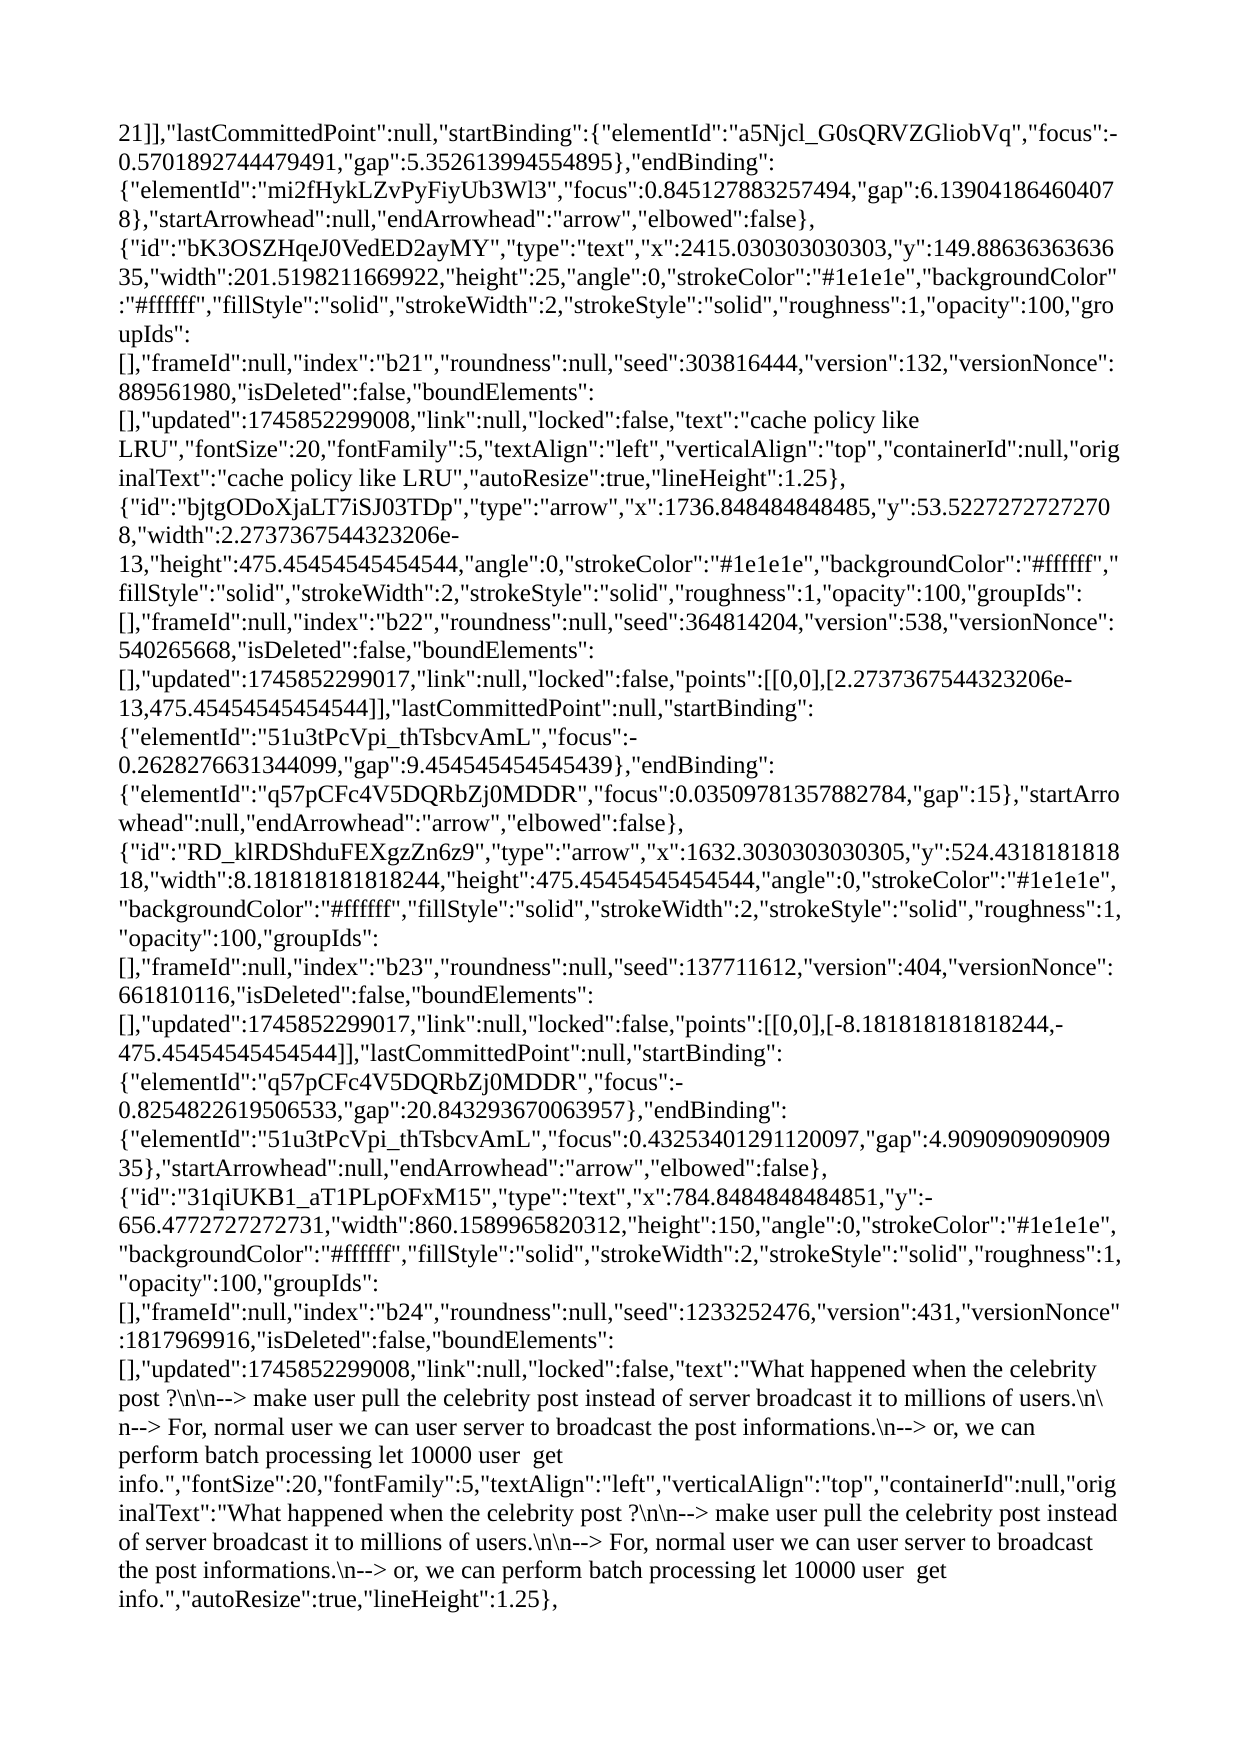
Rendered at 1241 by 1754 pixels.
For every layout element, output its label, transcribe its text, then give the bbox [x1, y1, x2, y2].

text 21]],"lastCommittedPoint":null,"startBinding":{"elementId":"a5Njcl_G0sQRVZGliobVq","focus":-0.5701892744479491,"gap":5.352613994554895},"endBinding":{"elementId":"mi2fHykLZvPyFiyUb3Wl3","focus":0.845127883257494,"gap":6.139041864604078},"startArrowhead":null,"endArrowhead":"arrow","elbowed":false},{"id":"bK3OSZHqeJ0VedED2ayMY","type":"text","x":2415.030303030303,"y":149.8863636363635,"width":201.5198211669922,"height":25,"angle":0,"strokeColor":"#1e1e1e","backgroundColor":"#ffffff","fillStyle":"solid","strokeWidth":2,"strokeStyle":"solid","roughness":1,"opacity":100,"groupIds":[],"frameId":null,"index":"b21","roundness":null,"seed":303816444,"version":132,"versionNonce":889561980,"isDeleted":false,"boundElements":[],"updated":1745852299008,"link":null,"locked":false,"text":"cache policy like LRU","fontSize":20,"fontFamily":5,"textAlign":"left","verticalAlign":"top","containerId":null,"originalText":"cache policy like LRU","autoResize":true,"lineHeight":1.25},{"id":"bjtgODoXjaLT7iSJ03TDp","type":"arrow","x":1736.848484848485,"y":53.52272727272708,"width":2.2737367544323206e-13,"height":475.45454545454544,"angle":0,"strokeColor":"#1e1e1e","backgroundColor":"#ffffff","fillStyle":"solid","strokeWidth":2,"strokeStyle":"solid","roughness":1,"opacity":100,"groupIds":[],"frameId":null,"index":"b22","roundness":null,"seed":364814204,"version":538,"versionNonce":540265668,"isDeleted":false,"boundElements":[],"updated":1745852299017,"link":null,"locked":false,"points":[[0,0],[2.2737367544323206e-13,475.45454545454544]],"lastCommittedPoint":null,"startBinding":{"elementId":"51u3tPcVpi_thTsbcvAmL","focus":-0.2628276631344099,"gap":9.454545454545439},"endBinding":{"elementId":"q57pCFc4V5DQRbZj0MDDR","focus":0.03509781357882784,"gap":15},"startArrowhead":null,"endArrowhead":"arrow","elbowed":false},{"id":"RD_klRDShduFEXgzZn6z9","type":"arrow","x":1632.3030303030305,"y":524.431818181818,"width":8.181818181818244,"height":475.45454545454544,"angle":0,"strokeColor":"#1e1e1e","backgroundColor":"#ffffff","fillStyle":"solid","strokeWidth":2,"strokeStyle":"solid","roughness":1,"opacity":100,"groupIds":[],"frameId":null,"index":"b23","roundness":null,"seed":137711612,"version":404,"versionNonce":661810116,"isDeleted":false,"boundElements":[],"updated":1745852299017,"link":null,"locked":false,"points":[[0,0],[-8.181818181818244,-475.45454545454544]],"lastCommittedPoint":null,"startBinding":{"elementId":"q57pCFc4V5DQRbZj0MDDR","focus":-0.8254822619506533,"gap":20.843293670063957},"endBinding":{"elementId":"51u3tPcVpi_thTsbcvAmL","focus":0.43253401291120097,"gap":4.909090909090935},"startArrowhead":null,"endArrowhead":"arrow","elbowed":false},{"id":"31qiUKB1_aT1PLpOFxM15","type":"text","x":784.8484848484851,"y":-656.4772727272731,"width":860.1589965820312,"height":150,"angle":0,"strokeColor":"#1e1e1e","backgroundColor":"#ffffff","fillStyle":"solid","strokeWidth":2,"strokeStyle":"solid","roughness":1,"opacity":100,"groupIds":[],"frameId":null,"index":"b24","roundness":null,"seed":1233252476,"version":431,"versionNonce":1817969916,"isDeleted":false,"boundElements":[],"updated":1745852299008,"link":null,"locked":false,"text":"What happened when the celebrity post ?\n\n--> make user pull the celebrity post instead of server broadcast it to millions of users.\n\n--> For, normal user we can user server to broadcast the post informations.\n--> or, we can perform batch processing let 10000 user get info.","fontSize":20,"fontFamily":5,"textAlign":"left","verticalAlign":"top","containerId":null,"originalText":"What happened when the celebrity post ?\n\n--> make user pull the celebrity post instead of server broadcast it to millions of users.\n\n--> For, normal user we can user server to broadcast the post informations.\n--> or, we can perform batch processing let 10000 user get info.","autoResize":true,"lineHeight":1.25}, [118, 118, 1122, 1613]
